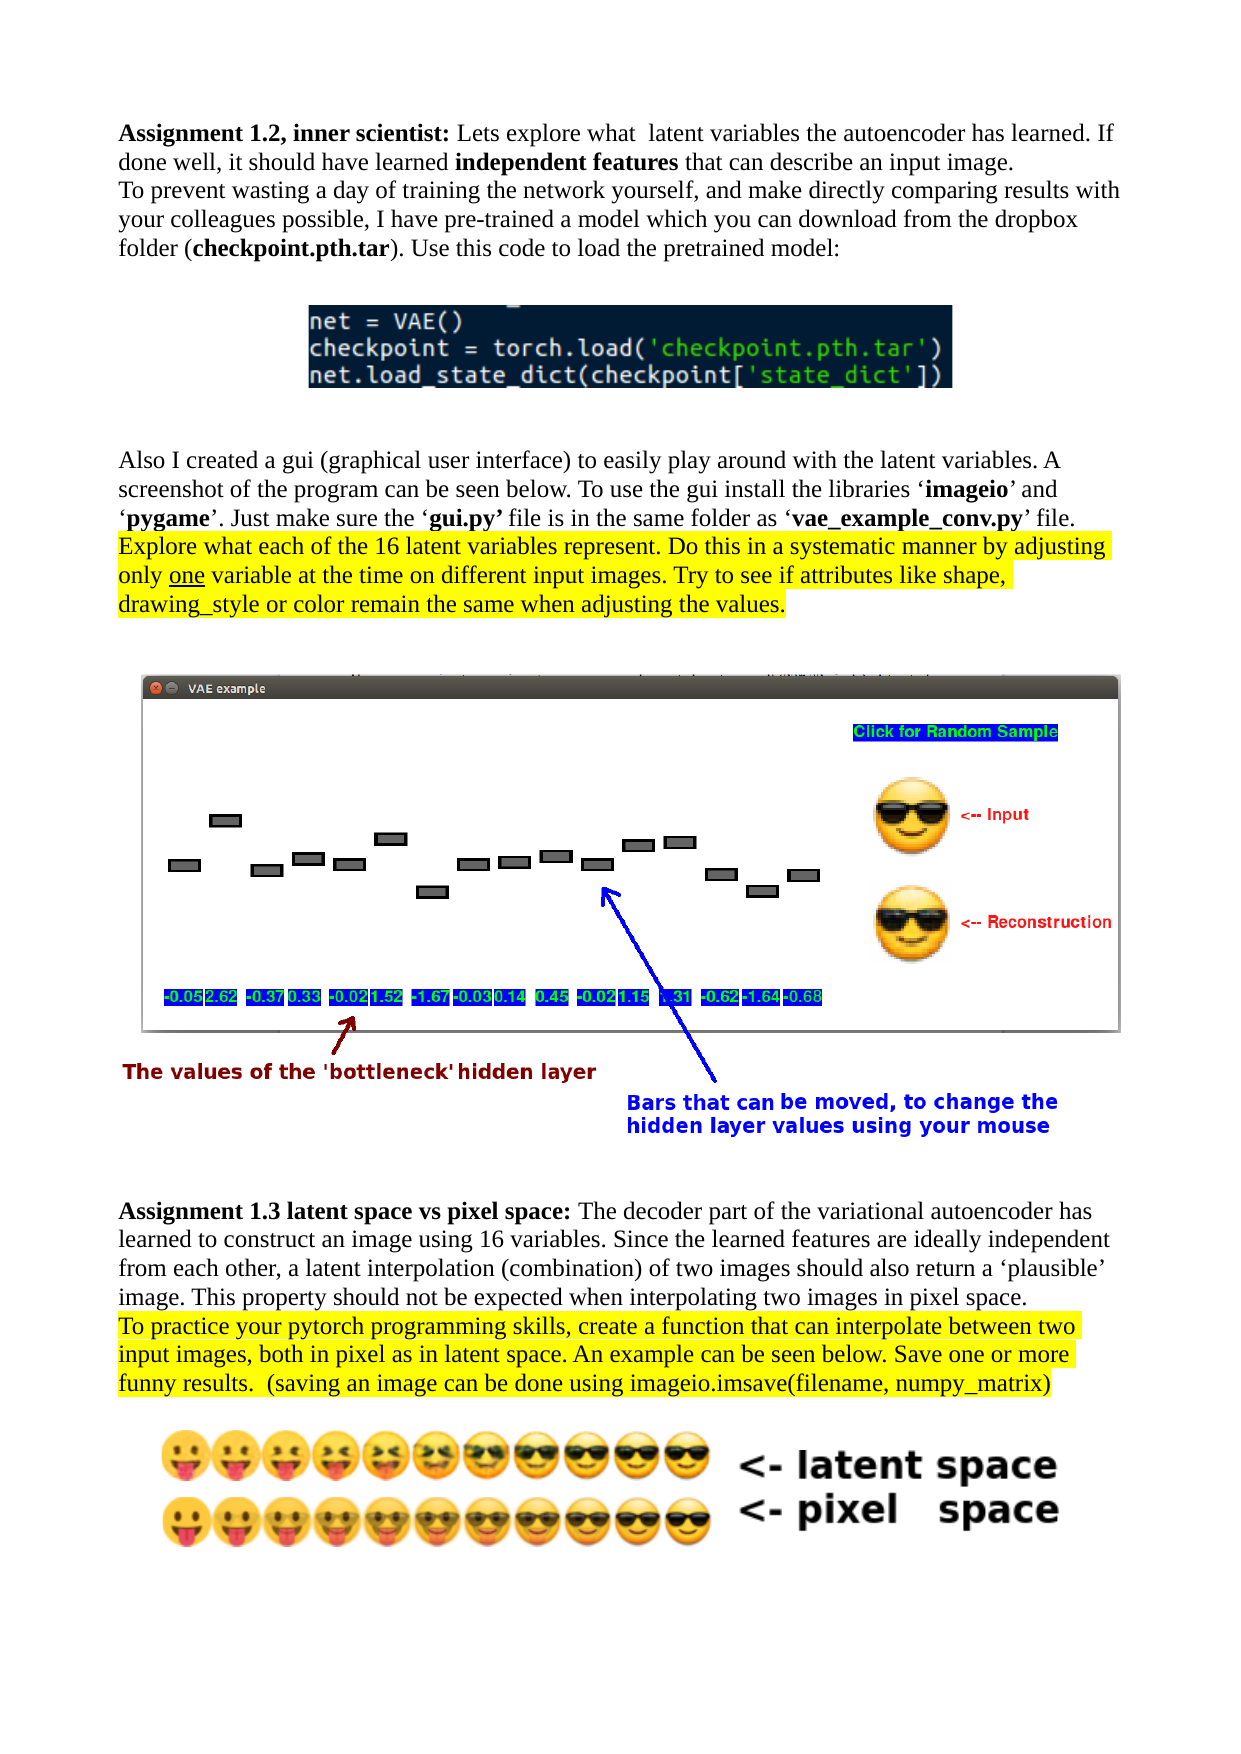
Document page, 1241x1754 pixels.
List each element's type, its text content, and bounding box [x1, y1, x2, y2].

text Assignment 1.3 latent space vs pixel space: The decoder part of the variational autoencoder has learned to construct an image using 16 variables. Since the learned features are ideally independent from each other, a latent interpolation (combination) of two images should also return a ‘plausible’ image. This property should not be expected when interpolating two images in pixel space. [118, 1196, 1122, 1311]
text To practice your pytorch programming skills, create a function that can interpolate between two input images, both in pixel as in latent space. An example can be seen below. Save one or more funny results. (saving an image can be done using imageio.imsave(filename, numpy_matrix) [118, 1311, 1122, 1397]
text Also I created a gui (graphical user interface) to easily play around with the latent variables. A screenshot of the program can be seen below. To use the gui install the libraries ‘imageio’ and ‘pygame’. Just make sure the ‘gui.py’ file is in the same folder as ‘vae_example_conv.py’ file. [118, 445, 1122, 531]
text Assignment 1.2, inner scientist: Lets explore what latent variables the autoencoder has learned. If done well, it should have learned independent features that can describe an input image. [118, 118, 1122, 176]
picture [118, 670, 1123, 1139]
picture [162, 1497, 713, 1547]
picture [732, 1450, 1067, 1539]
text Explore what each of the 16 latent variables represent. Do this in a systematic manner by adjusting only one variable at the time on different input images. Try to see if attributes like shape, drawing_style or color remain the same when adjusting the values. [118, 531, 1122, 618]
text To prevent wasting a day of training the network yourself, and make directly comparing results with your colleagues possible, I have pre-trained a model which you can download from the dropbox folder (checkpoint.pth.tar). Use this code to load the pretrained model: [118, 176, 1122, 262]
picture [161, 1430, 712, 1481]
picture [308, 305, 953, 388]
